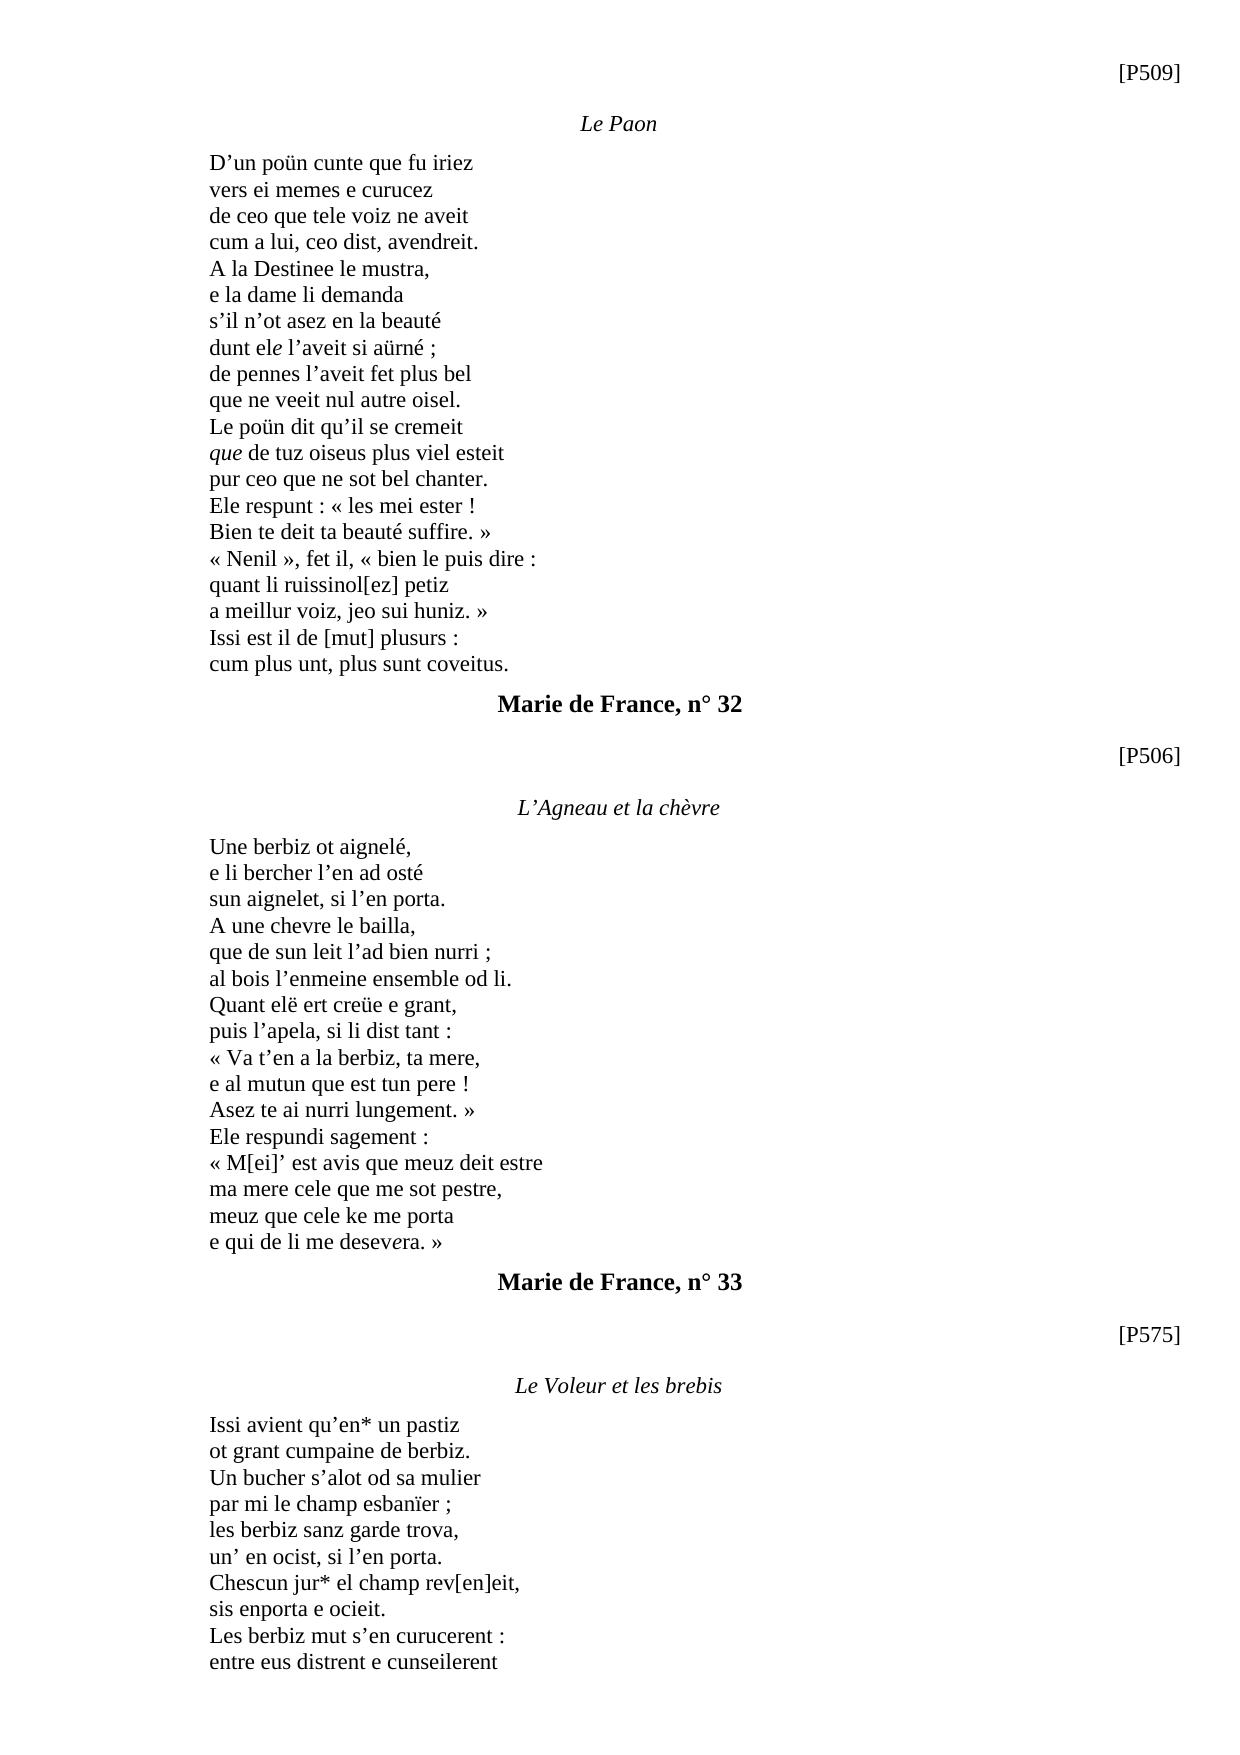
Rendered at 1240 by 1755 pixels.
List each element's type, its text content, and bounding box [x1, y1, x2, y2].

text Le poün dit qu’il se cremeit [209, 413, 1181, 439]
text e qui de li me desevera. » [209, 1228, 1181, 1254]
text s’il n’ot asez en la beauté [209, 307, 1181, 334]
text ma mere cele que me sot pestre, [209, 1175, 1181, 1202]
text sis enporta e ocieit. [209, 1595, 1181, 1622]
text Marie de France, n° 32 [59, 689, 1181, 718]
text Bien te deit ta beauté suffire. » [209, 518, 1181, 544]
text Un bucher s’alot od sa mulier [209, 1464, 1181, 1490]
text e al mutun que est tun pere ! [209, 1070, 1181, 1096]
text Issi avient qu’en* un pastiz [209, 1411, 1181, 1437]
text « Nenil », fet il, « bien le puis dire : [209, 544, 1181, 571]
text Marie de France, n° 33 [59, 1267, 1181, 1296]
text un’ en ocist, si l’en porta. [209, 1543, 1181, 1569]
text L’Agneau et la chèvre [59, 794, 1181, 820]
text Le Paon [59, 110, 1181, 137]
text de ceo que tele voiz ne aveit [209, 202, 1181, 228]
text [P506] [59, 743, 1181, 769]
text [P575] [59, 1321, 1181, 1347]
text Le Voleur et les brebis [59, 1372, 1181, 1398]
text a meillur voiz, jeo sui huniz. » [209, 597, 1181, 624]
text puis l’apela, si li dist tant : [209, 1017, 1181, 1044]
text e li bercher l’en ad osté [209, 859, 1181, 886]
text que de tuz oiseus plus viel esteit [209, 439, 1181, 466]
text vers ei memes e curucez [209, 176, 1181, 202]
text [P509] [59, 59, 1181, 85]
text dunt ele l’aveit si aürné ; [209, 334, 1181, 360]
text sun aignelet, si l’en porta. [209, 886, 1181, 912]
text les berbiz sanz garde trova, [209, 1516, 1181, 1543]
text cum a lui, ceo dist, avendreit. [209, 228, 1181, 255]
text entre eus distrent e cunseilerent [209, 1648, 1181, 1674]
text Issi est il de [mut] plusurs : [209, 624, 1181, 650]
text que ne veeit nul autre oisel. [209, 386, 1181, 413]
text quant li ruissinol[ez] petiz [209, 571, 1181, 597]
text cum plus unt, plus sunt coveitus. [209, 650, 1181, 676]
text pur ceo que ne sot bel chanter. [209, 466, 1181, 492]
text Ele respunt : « les mei ester ! [209, 492, 1181, 518]
text e la dame li demanda [209, 281, 1181, 307]
text « M[ei]’ est avis que meuz deit estre [209, 1149, 1181, 1175]
text Chescun jur* el champ rev[en]eit, [209, 1569, 1181, 1595]
text ot grant cumpaine de berbiz. [209, 1437, 1181, 1464]
text que de sun leit l’ad bien nurri ; [209, 938, 1181, 964]
text par mi le champ esbanïer ; [209, 1490, 1181, 1516]
text Ele respundi sagement : [209, 1123, 1181, 1149]
text al bois l’enmeine ensemble od li. [209, 964, 1181, 991]
text A une chevre le bailla, [209, 912, 1181, 938]
text Quant elë ert creüe e grant, [209, 991, 1181, 1017]
text Les berbiz mut s’en curucerent : [209, 1622, 1181, 1648]
text de pennes l’aveit fet plus bel [209, 360, 1181, 386]
text Une berbiz ot aignelé, [209, 833, 1181, 859]
text meuz que cele ke me porta [209, 1202, 1181, 1228]
text A la Destinee le mustra, [209, 255, 1181, 281]
text Asez te ai nurri lungement. » [209, 1096, 1181, 1123]
text « Va t’en a la berbiz, ta mere, [209, 1044, 1181, 1070]
text D’un poün cunte que fu iriez [209, 149, 1181, 176]
